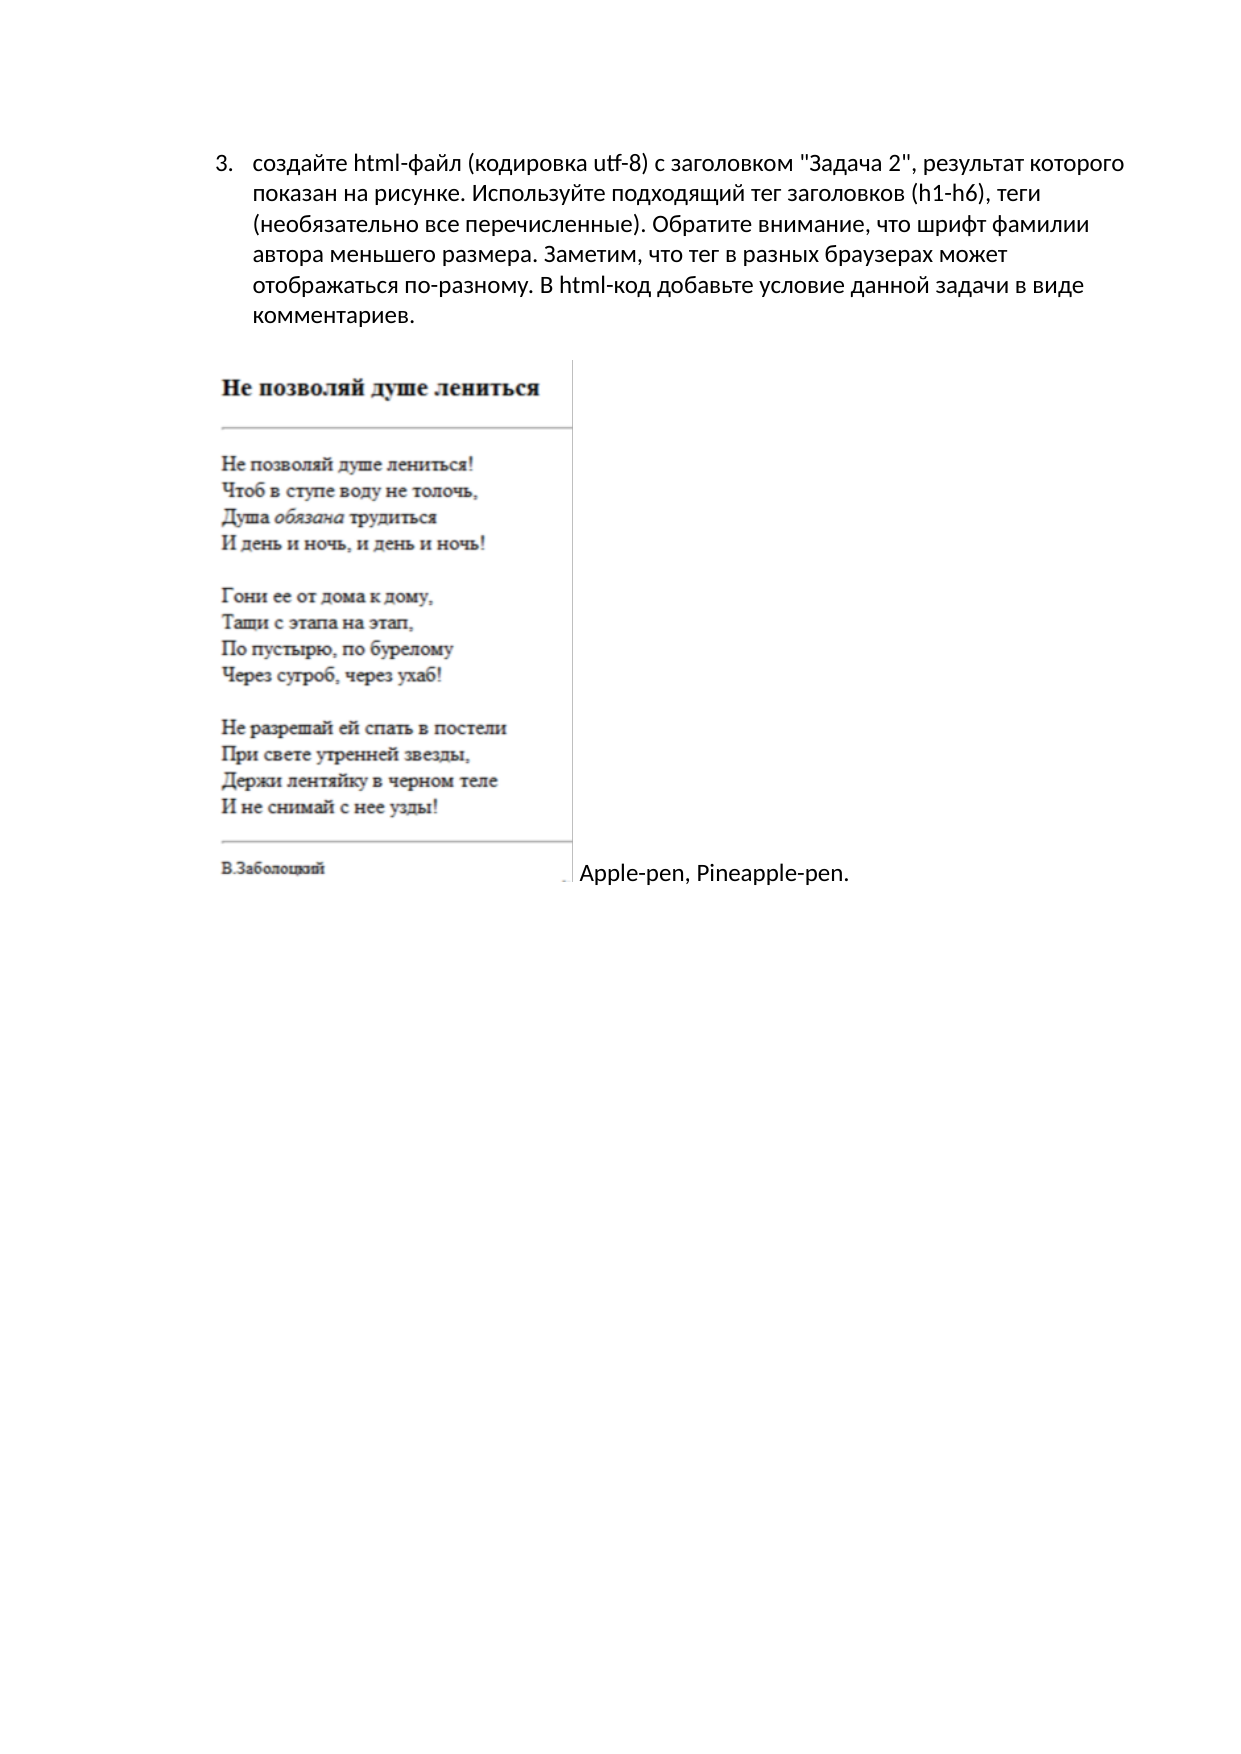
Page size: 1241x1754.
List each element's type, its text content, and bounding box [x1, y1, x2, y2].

list создайте html-файл (кодировка utf-8) с заголовком "Задача 2", результат которого показан на рисунке. Используйте подходящий тег заголовков (h1-h6), теги (необязательно все перечисленные). Обратите внимание, что шрифт фамилии автора меньшего размера. Заметим, что тег в разных браузерах может отображаться по-разному. В html-код добавьте условие данной задачи в виде комментариев. [215, 147, 1152, 330]
text Apple-pen, Pineapple-pen. [215, 361, 1152, 888]
picture [214, 360, 574, 882]
